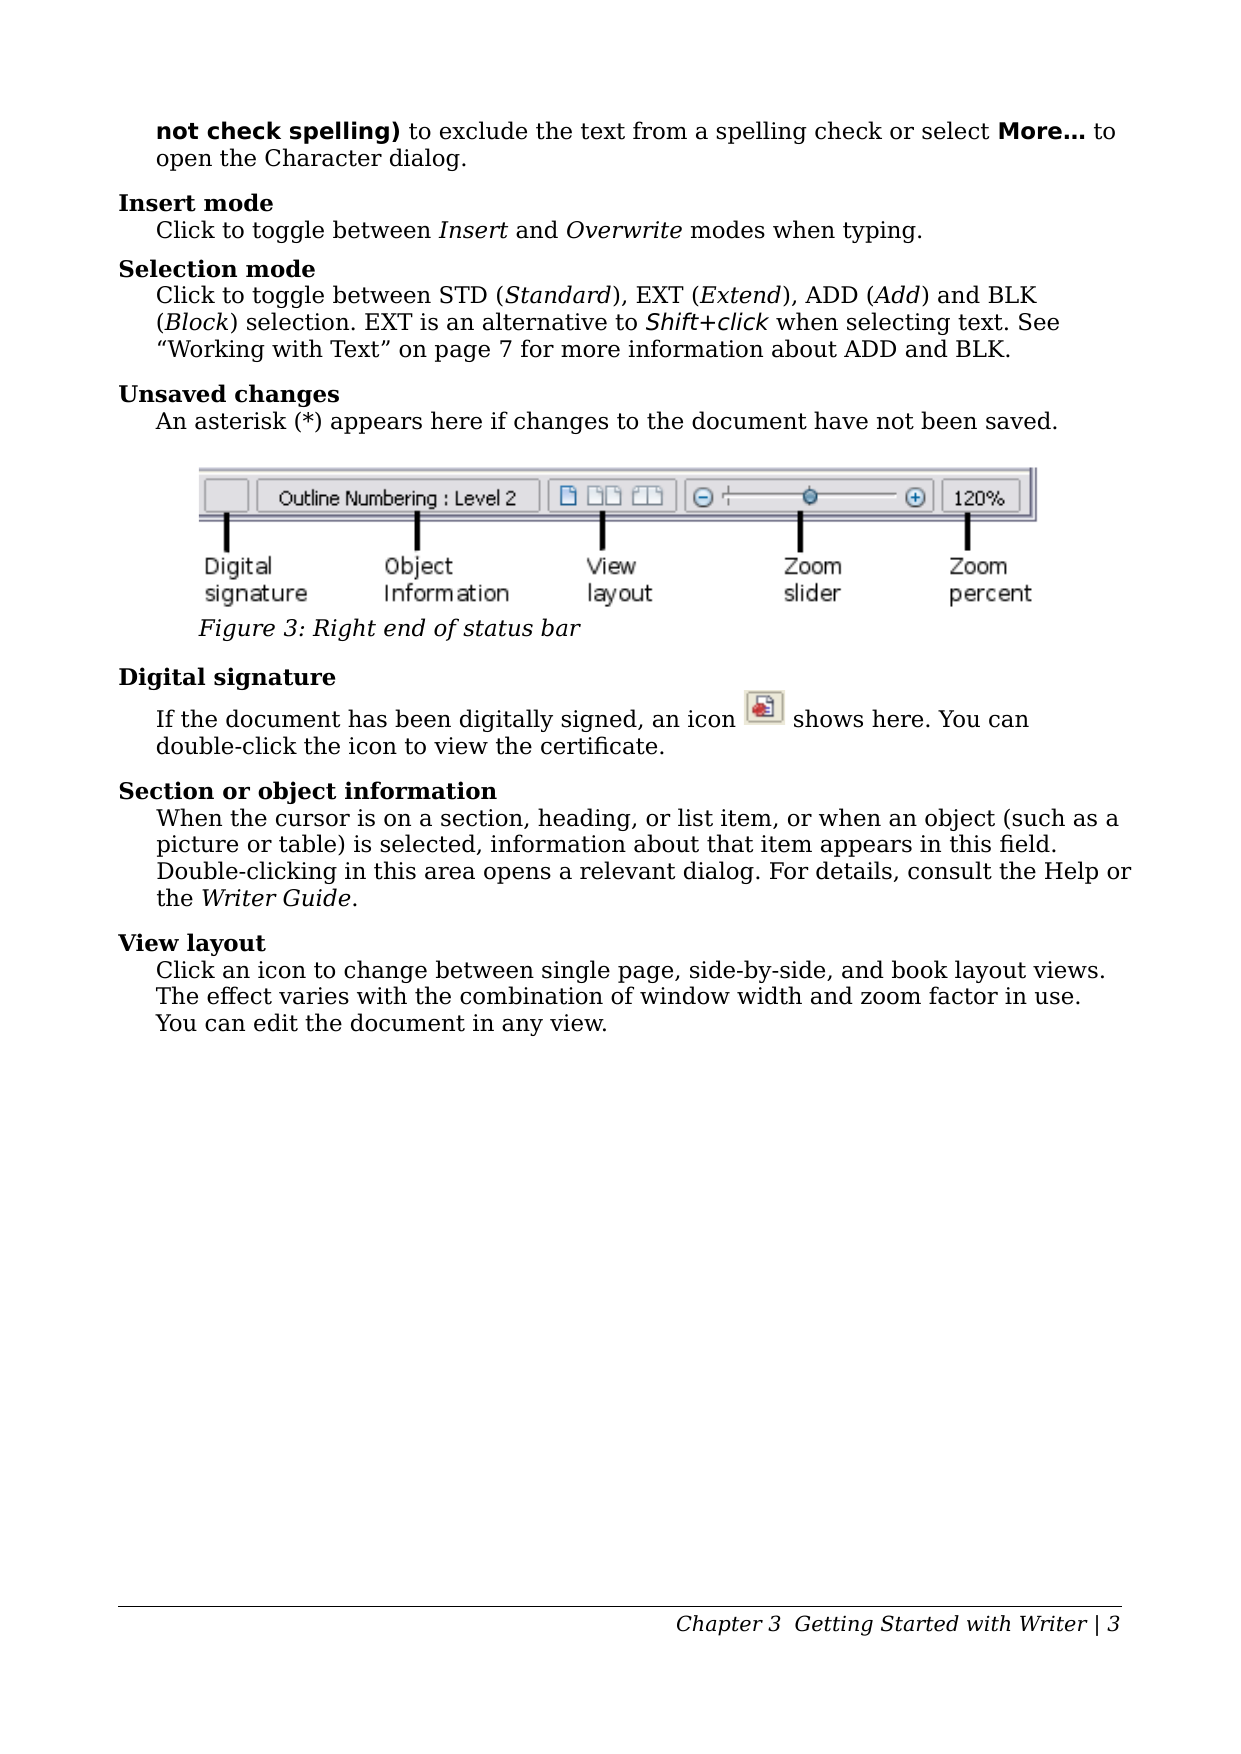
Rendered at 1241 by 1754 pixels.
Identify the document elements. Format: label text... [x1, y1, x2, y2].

text Figure 3: Right end of status bar [199, 616, 1041, 642]
text When the cursor is on a section, heading, or list item, or when an object (such as a picture or table) is selected, information about that item appears in this field. Double-clicking in this area opens a relevant dialog. For details, consult the Help or the Writer Guide. [156, 805, 1134, 912]
text Click to toggle between Insert and Overwrite modes when typing. [156, 217, 1122, 243]
text If the document has been digitally signed, an icon shows here. You can double-click the icon to view the certificate. [156, 691, 1122, 759]
text Section or object information [118, 778, 1122, 805]
text Click to toggle between STD (Standard), EXT (Extend), ADD (Add) and BLK (Block) selection. EXT is an alternative to Shift+click when selecting text. See “Working with Text” on page 7 for more information about ADD and BLK. [156, 283, 1122, 363]
text Digital signature [118, 664, 1122, 691]
text not check spelling) to exclude the text from a spelling check or select More… to open the Character dialog. [156, 118, 1122, 171]
text Click an icon to change between single page, side-by-side, and book layout views. The effect varies with the combination of window width and zoom factor in use. You can edit the document in any view. [156, 957, 1122, 1037]
picture [198, 459, 1042, 616]
text An asterisk (*) appears here if changes to the document have not been saved. [156, 408, 1122, 435]
text Insert mode [118, 190, 1122, 217]
picture [743, 690, 786, 725]
text Selection mode [118, 256, 1122, 283]
text View layout [118, 930, 1122, 957]
text Unsaved changes [118, 381, 1122, 408]
